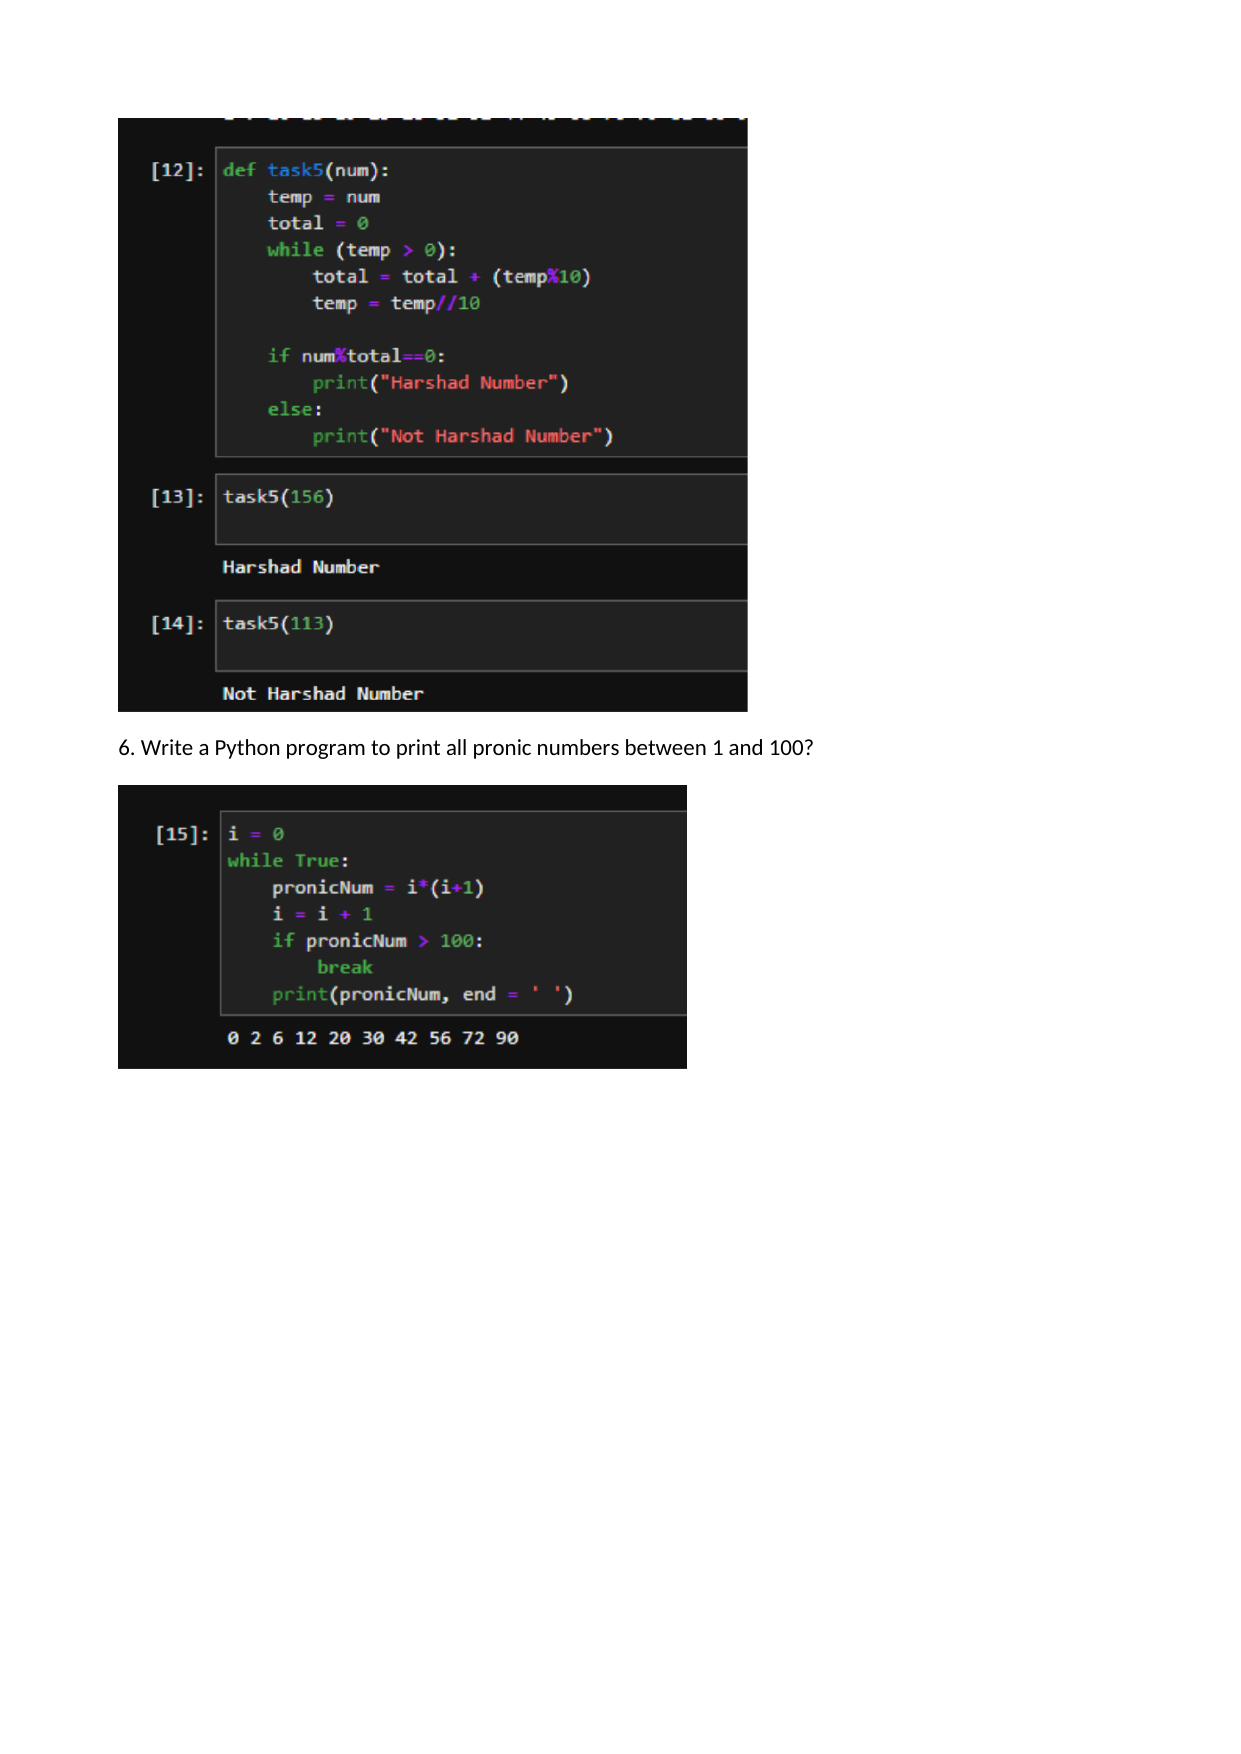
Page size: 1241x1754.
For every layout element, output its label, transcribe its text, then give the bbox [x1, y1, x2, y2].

text 6. Write a Python program to print all pronic numbers between 1 and 100? [118, 733, 1122, 761]
